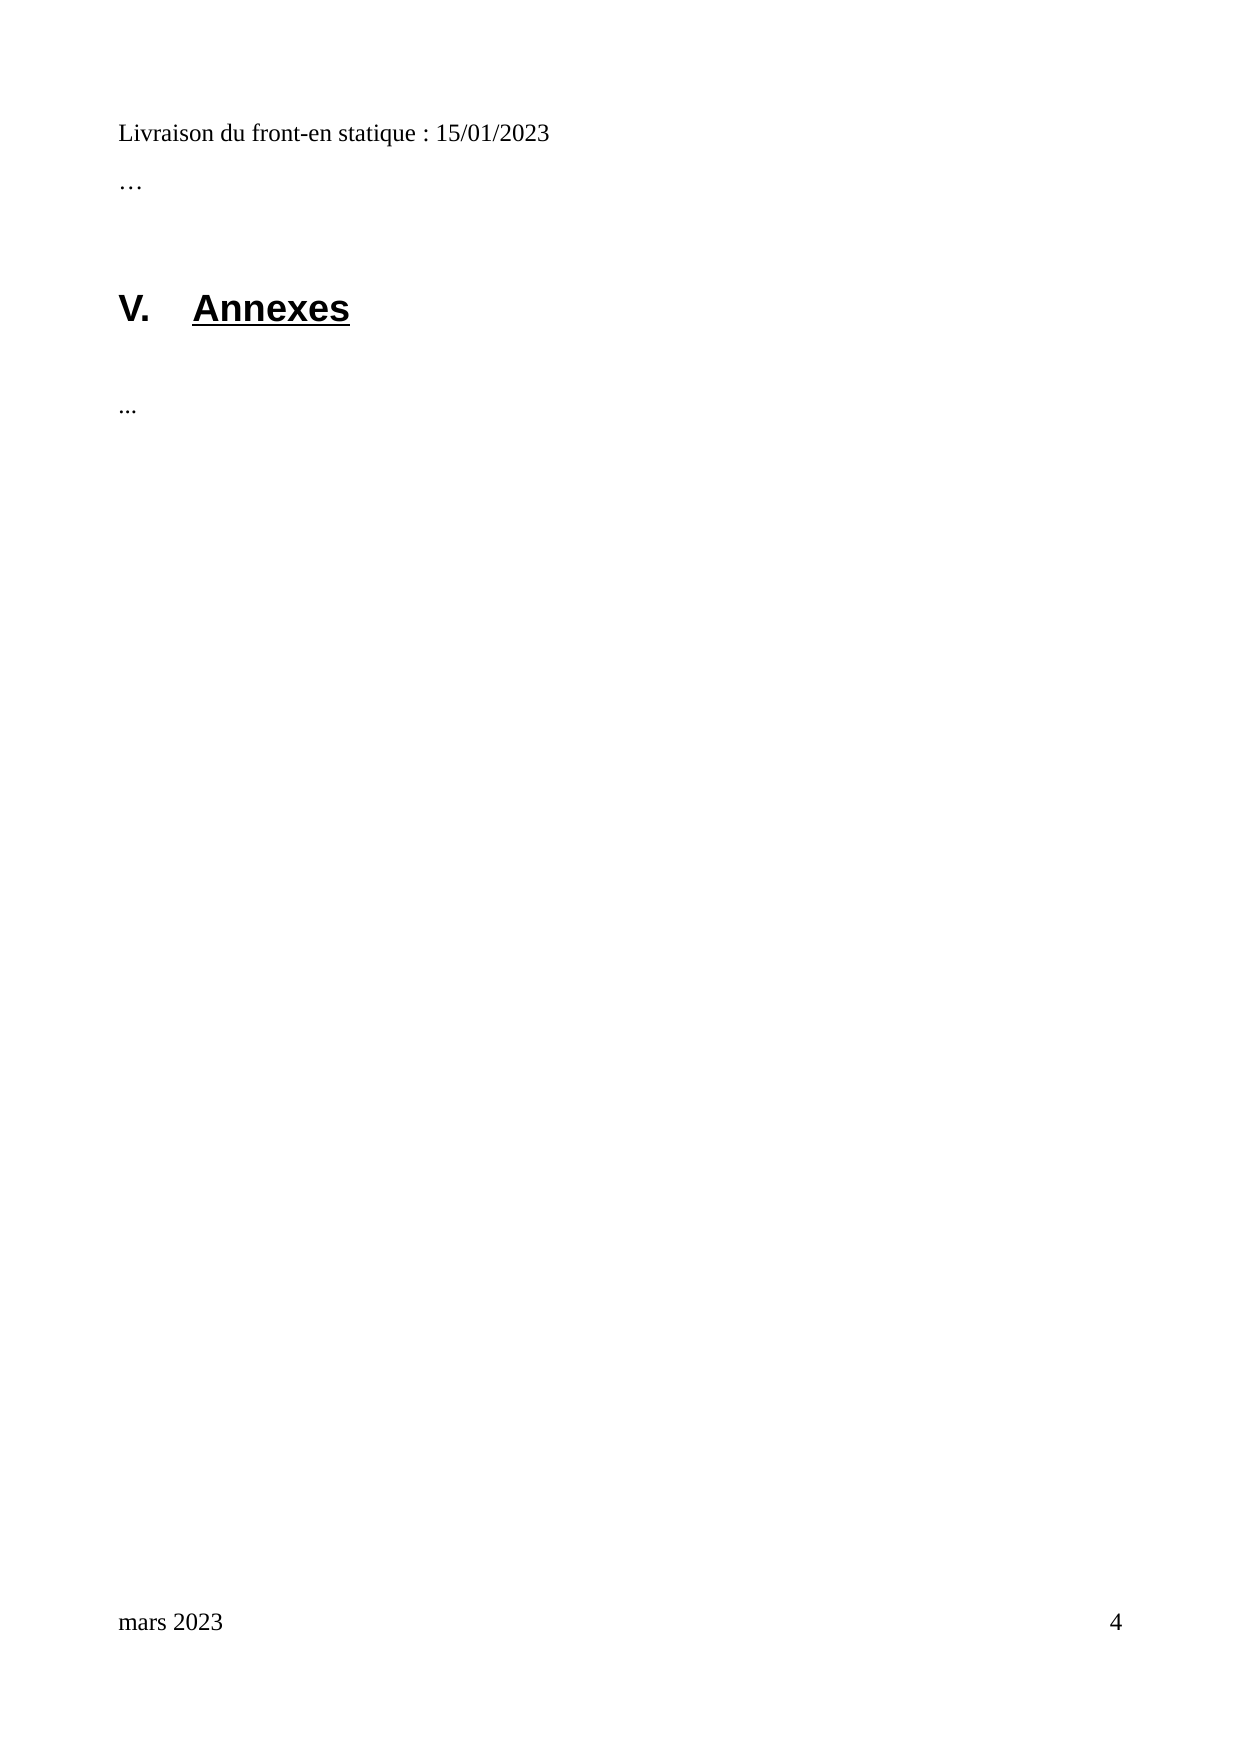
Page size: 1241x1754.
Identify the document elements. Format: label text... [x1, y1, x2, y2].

subtitle Annexes [118, 286, 1122, 329]
text Livraison du front-en statique : 15/01/2023 [118, 118, 1122, 147]
text ... [118, 390, 1122, 418]
text … [118, 166, 1122, 194]
